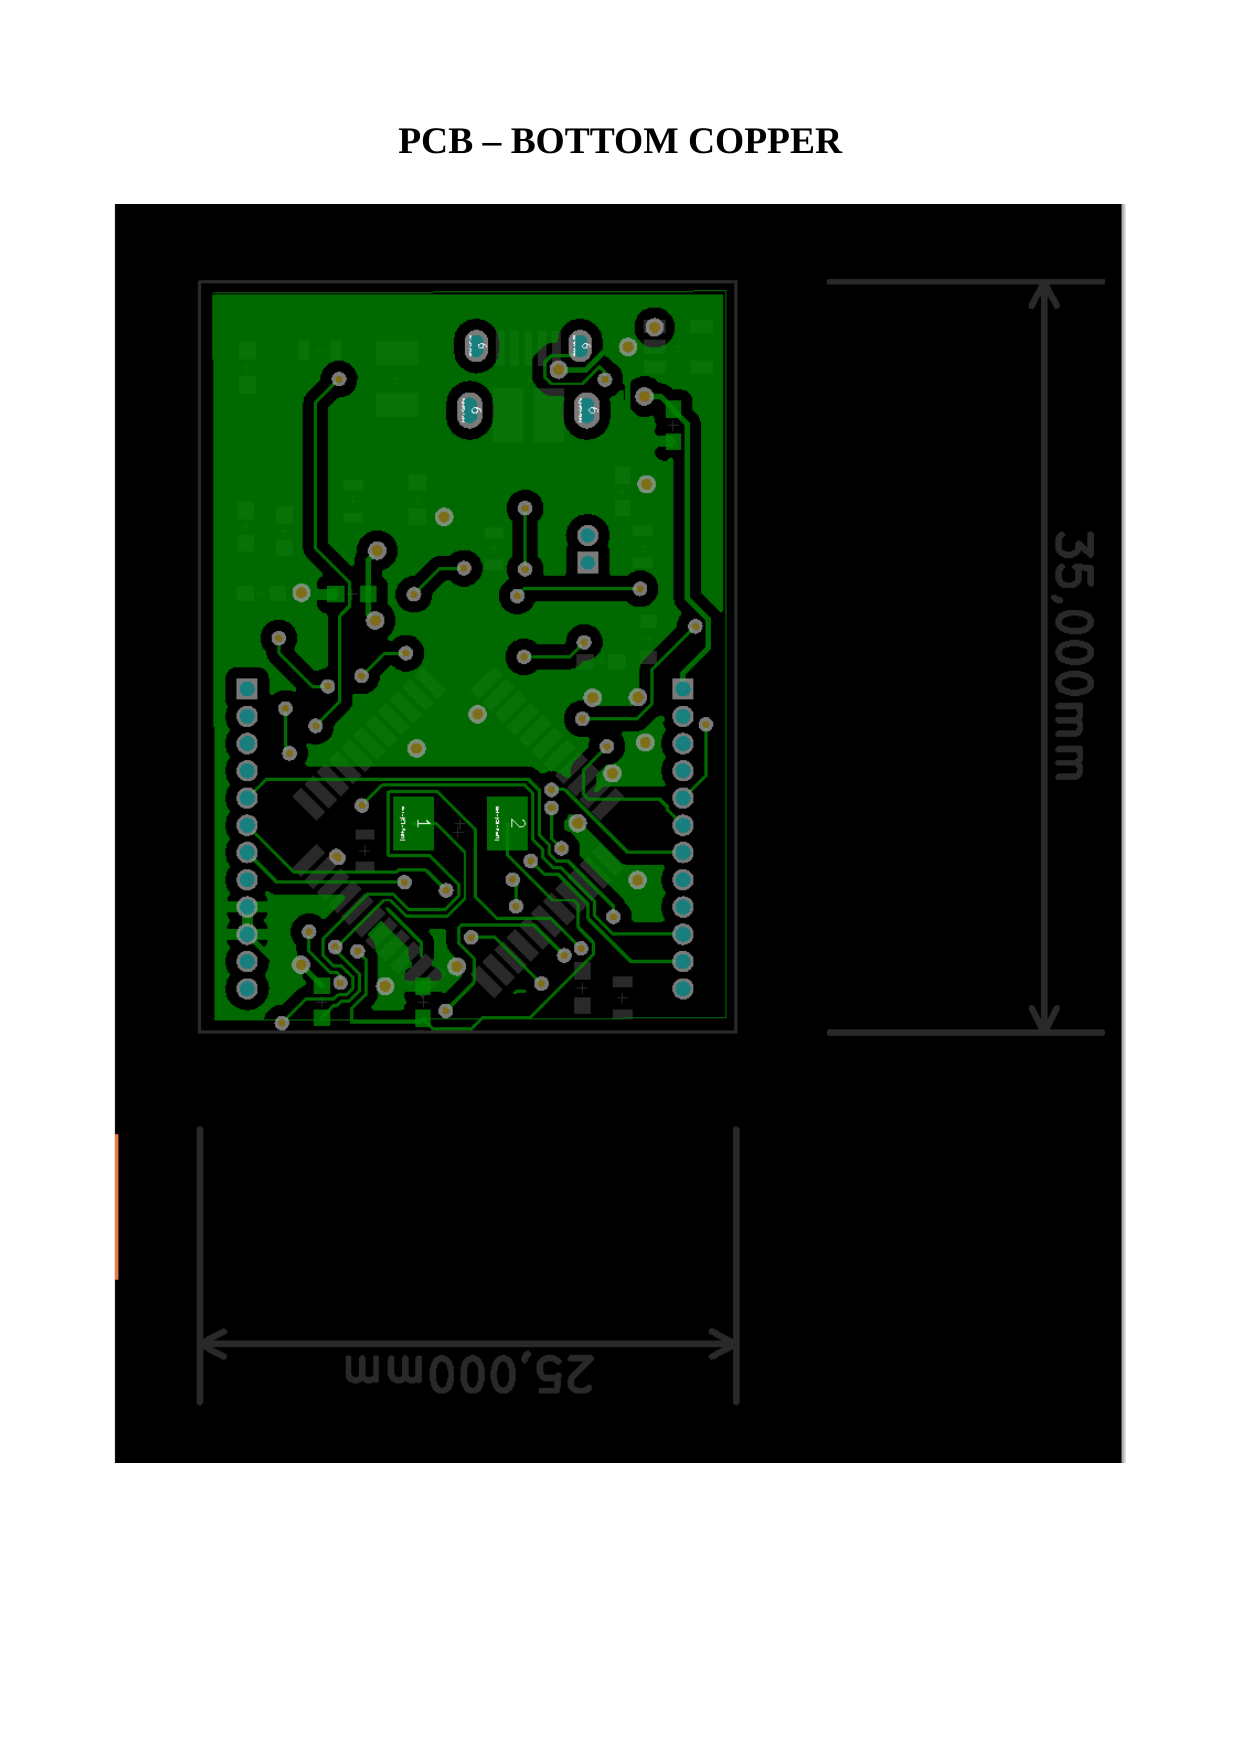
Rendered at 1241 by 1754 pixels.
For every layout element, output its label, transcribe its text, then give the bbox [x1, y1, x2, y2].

picture [114, 204, 1126, 1463]
text PCB – BOTTOM COPPER [83, 118, 1157, 161]
